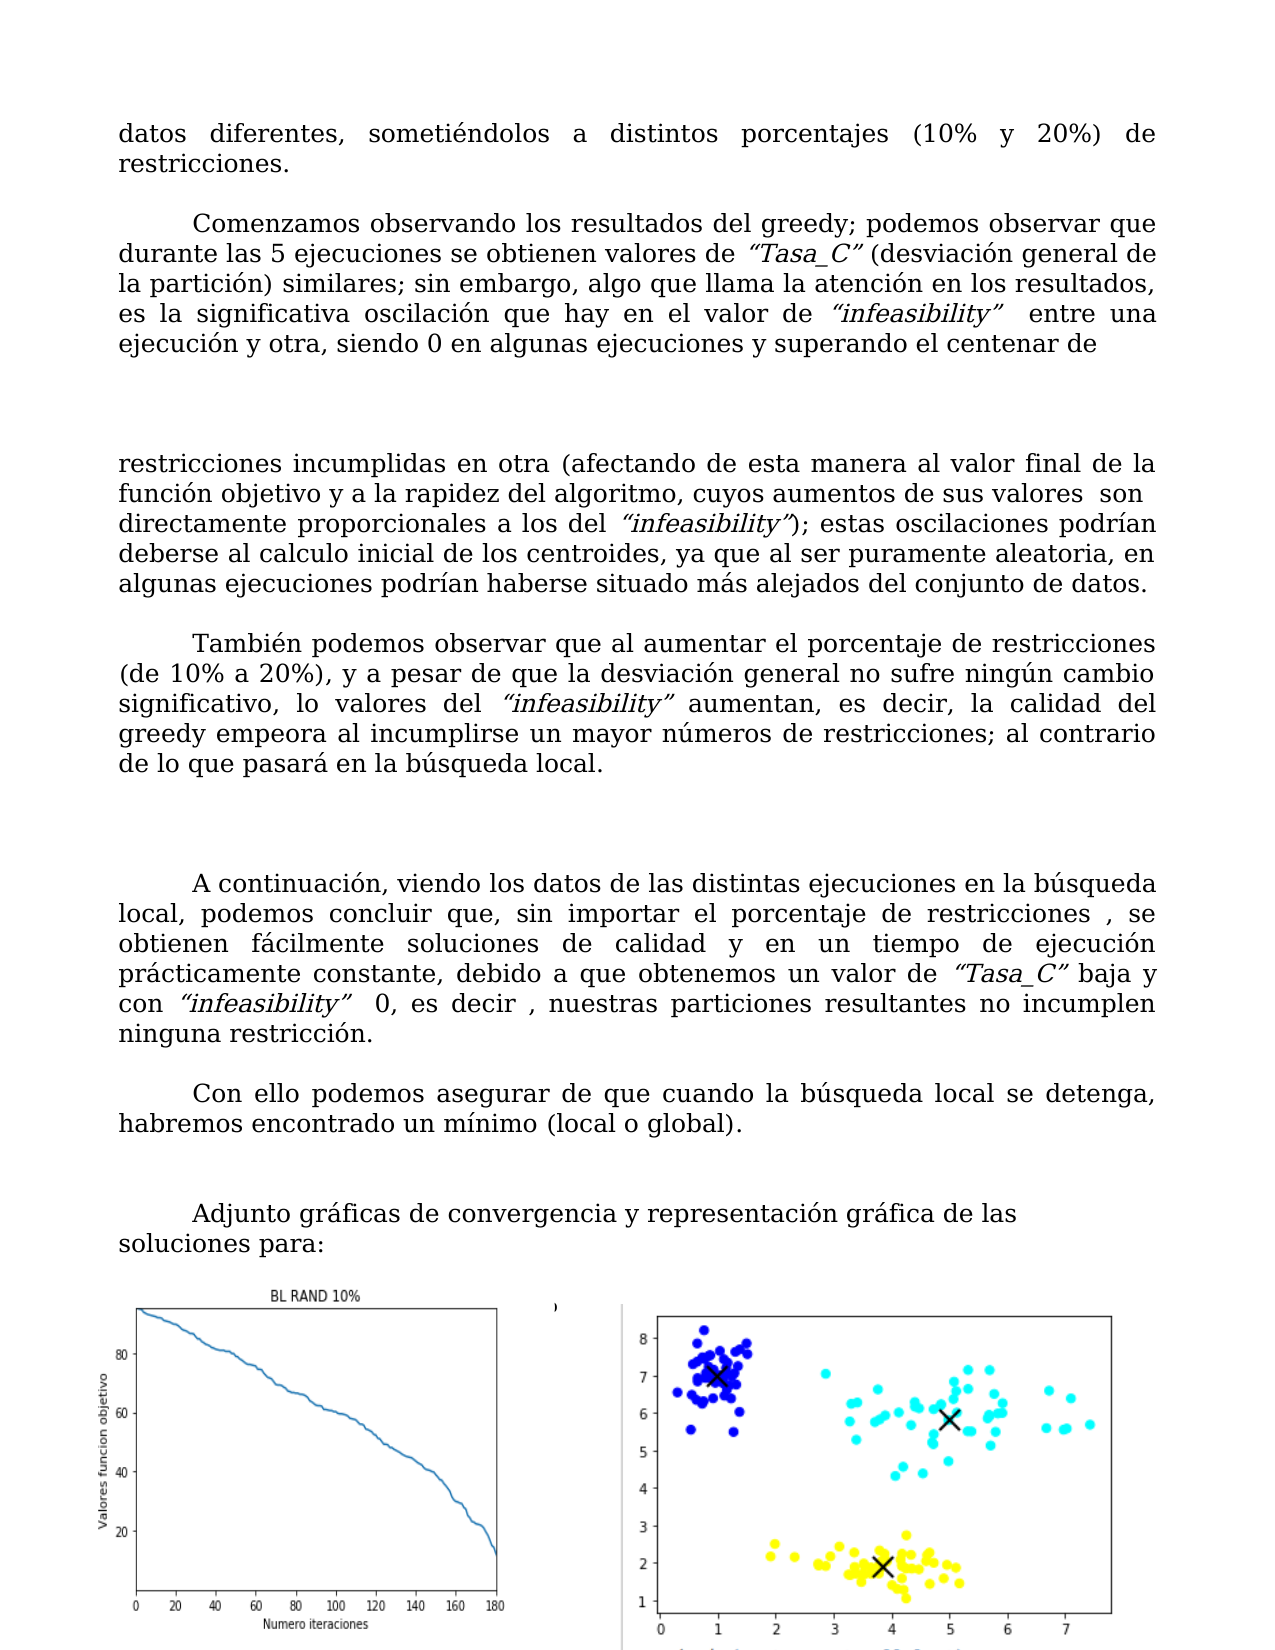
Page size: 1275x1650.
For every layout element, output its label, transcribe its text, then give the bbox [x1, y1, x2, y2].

text - BÚSQUEDA LOCAL – RAND 10% [555, 1288, 1157, 1318]
text directamente proporcionales a los del “infeasibility”); estas oscilaciones podrían deberse al calculo inicial de los centroides, ya que al ser puramente aleatoria, en algunas ejecuciones podrían haberse situado más alejados del conjunto de datos. [118, 508, 1157, 598]
picture [620, 1304, 1141, 1650]
text Adjunto gráficas de convergencia y representación gráfica de las soluciones para: [118, 1198, 1157, 1258]
text Comenzamos observando los resultados del greedy; podemos observar que durante las 5 ejecuciones se obtienen valores de “Tasa_C” (desviación general de la partición) similares; sin embargo, algo que llama la atención en los resultados, es la significativa oscilación que hay en el valor de “infeasibility” entre una ejecución y otra, siendo 0 en algunas ejecuciones y superando el centenar de [118, 208, 1157, 358]
text A continuación, viendo los datos de las distintas ejecuciones en la búsqueda local, podemos concluir que, sin importar el porcentaje de restricciones , se obtienen fácilmente soluciones de calidad y en un tiempo de ejecución prácticamente constante, debido a que obtenemos un valor de “Tasa_C” baja y con “infeasibility” 0, es decir , nuestras particiones resultantes no incumplen ninguna restricción. [118, 868, 1157, 1048]
picture [93, 1278, 555, 1650]
text datos diferentes, sometiéndolos a distintos porcentajes (10% y 20%) de restricciones. [118, 118, 1157, 178]
text Con ello podemos asegurar de que cuando la búsqueda local se detenga, habremos encontrado un mínimo (local o global). [118, 1078, 1157, 1138]
text restricciones incumplidas en otra (afectando de esta manera al valor final de la función objetivo y a la rapidez del algoritmo, cuyos aumentos de sus valores son [118, 448, 1157, 508]
text También podemos observar que al aumentar el porcentaje de restricciones (de 10% a 20%), y a pesar de que la desviación general no sufre ningún cambio significativo, lo valores del “infeasibility” aumentan, es decir, la calidad del greedy empeora al incumplirse un mayor números de restricciones; al contrario de lo que pasará en la búsqueda local. [118, 628, 1157, 778]
